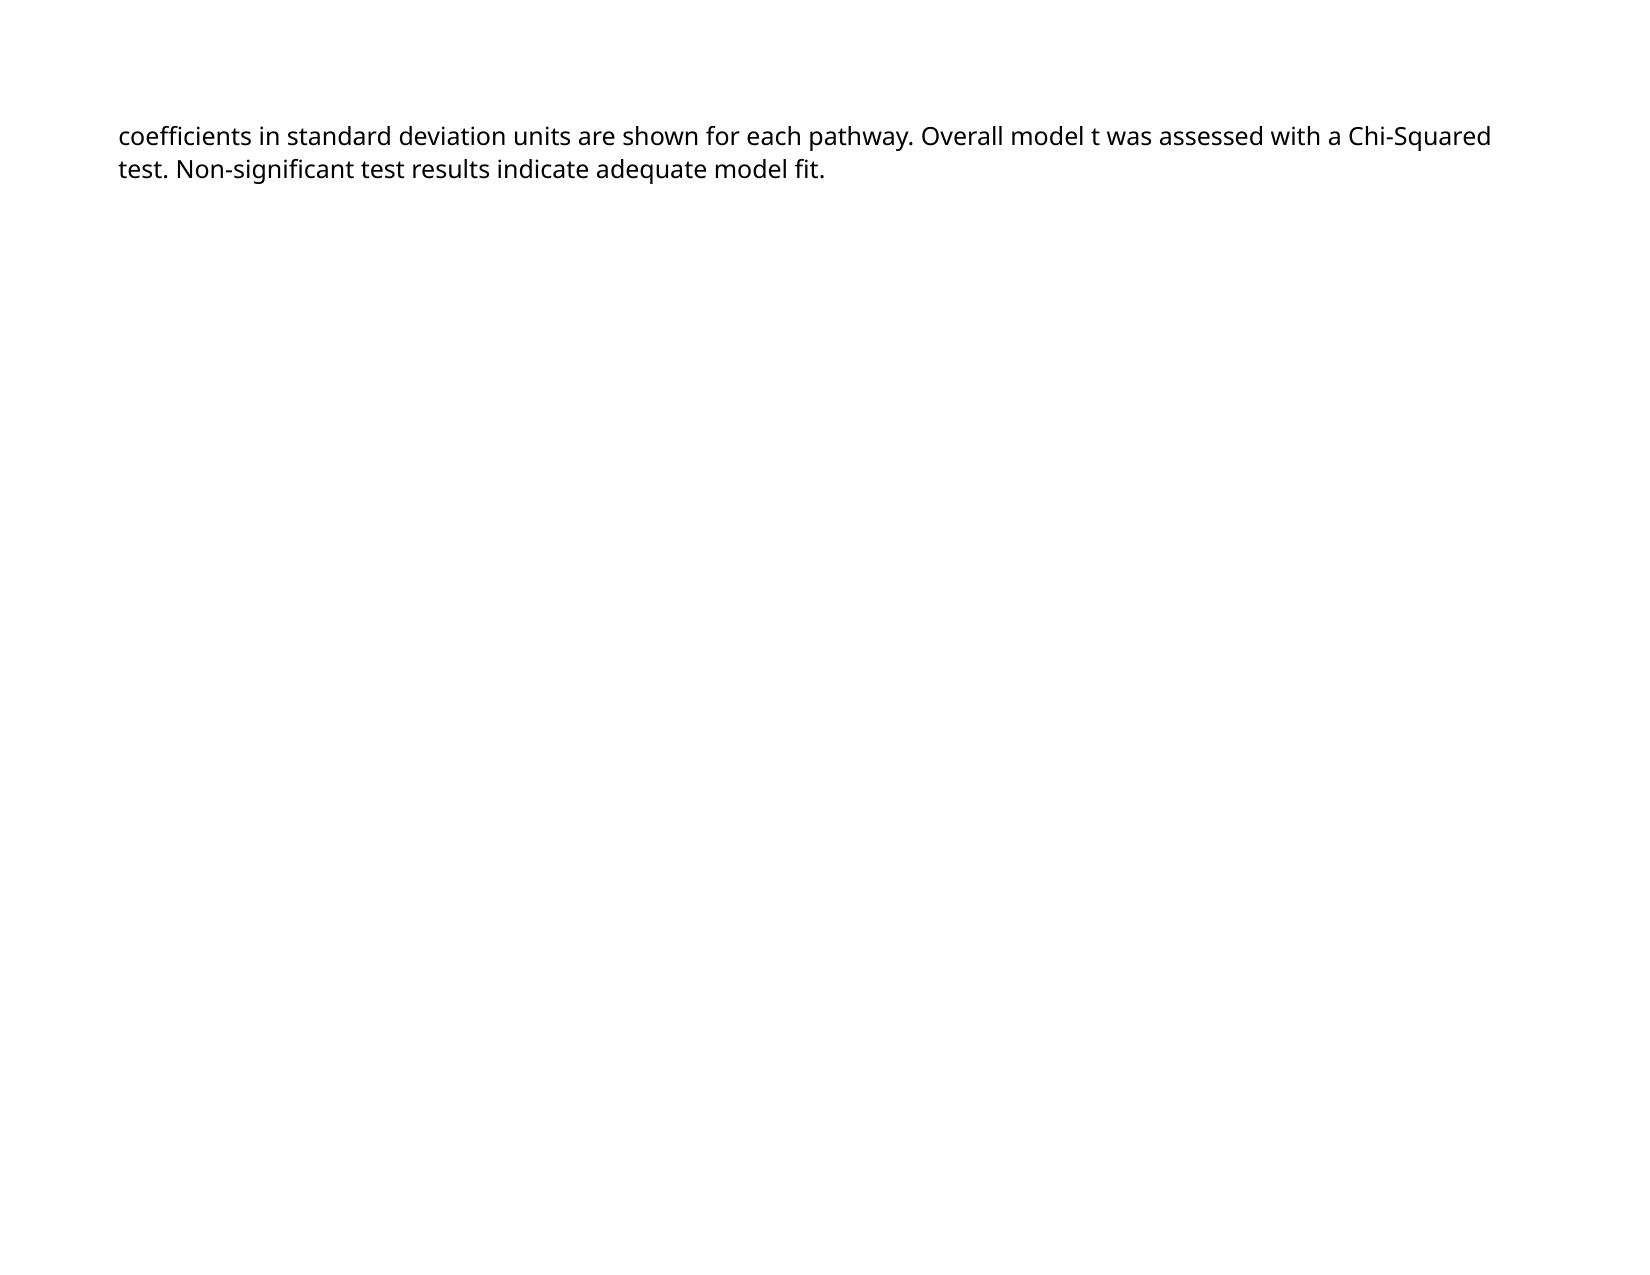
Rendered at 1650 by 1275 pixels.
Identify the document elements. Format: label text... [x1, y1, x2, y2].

text coefficients in standard deviation units are shown for each pathway. Overall model t was assessed with a Chi-Squared test. Non-significant test results indicate adequate model fit. [118, 118, 1532, 186]
